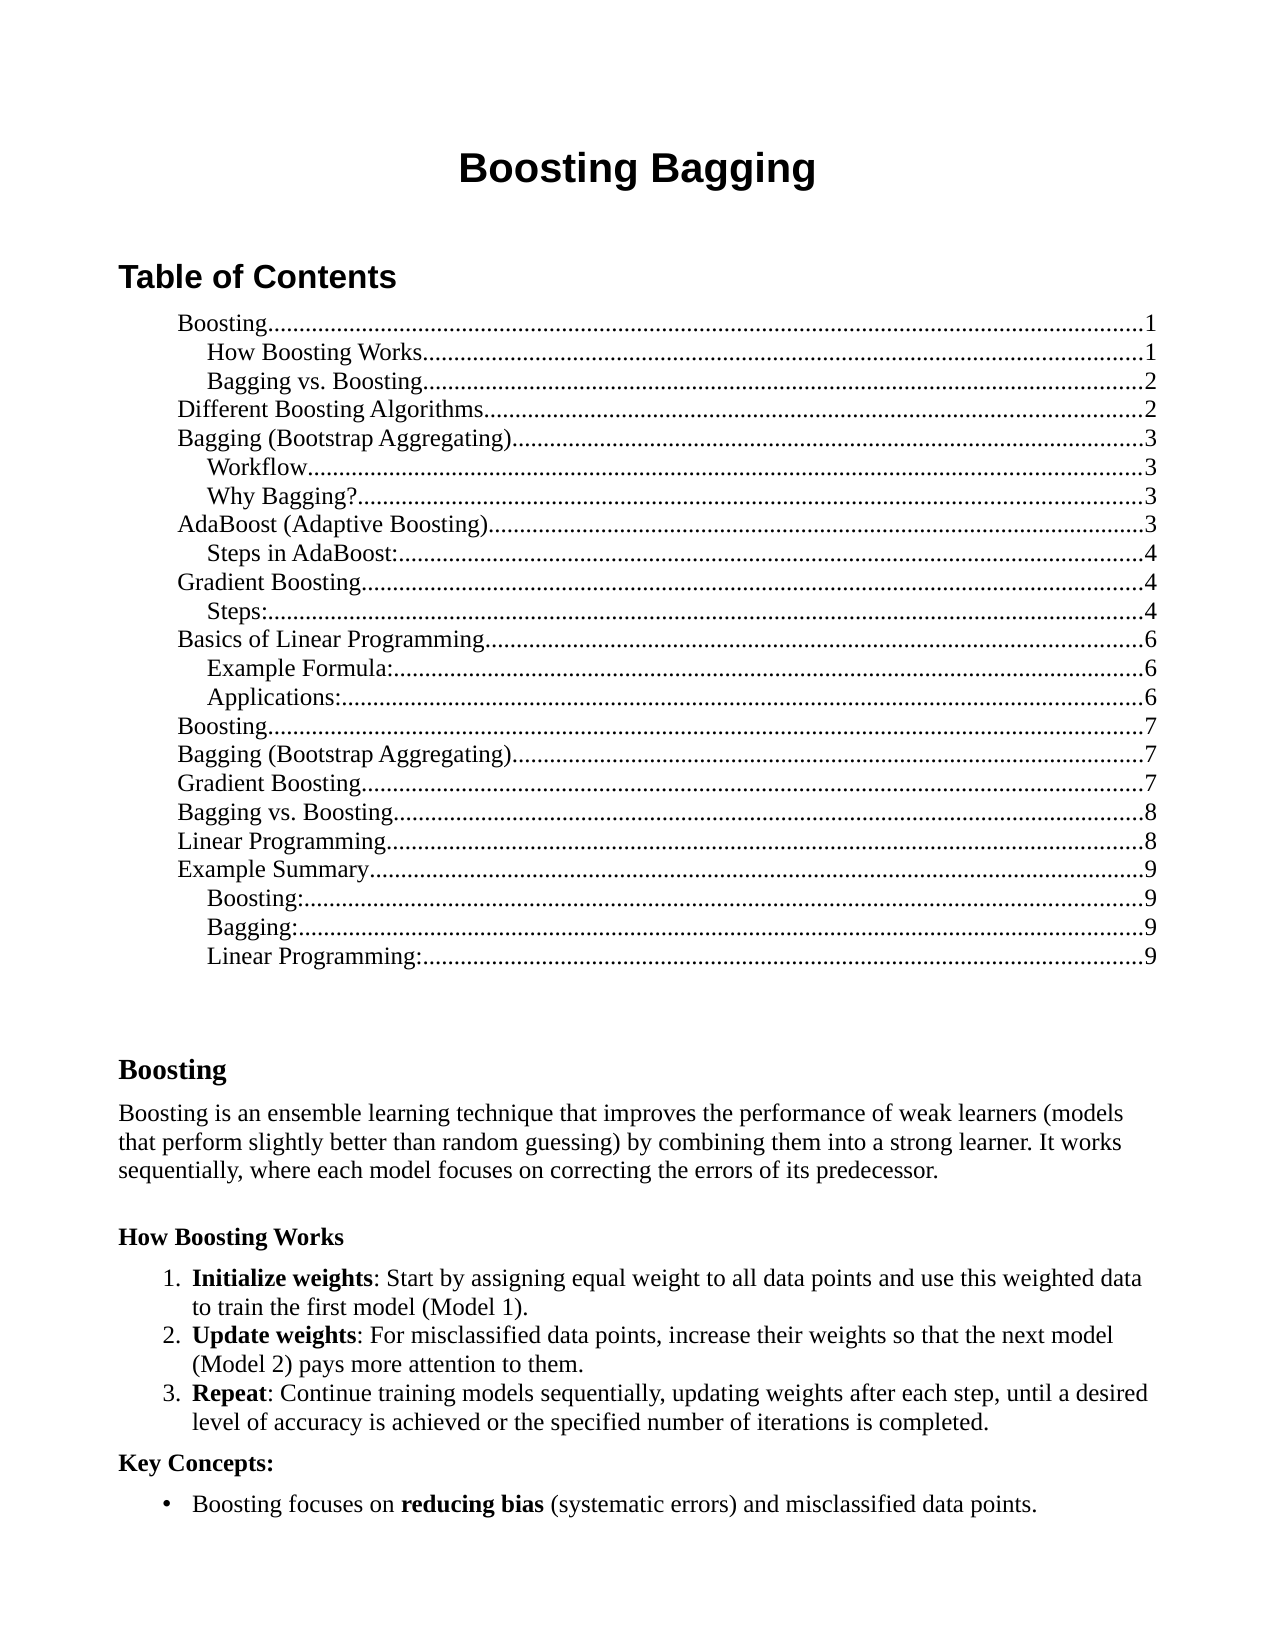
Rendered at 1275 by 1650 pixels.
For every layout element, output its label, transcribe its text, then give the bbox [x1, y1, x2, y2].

list Boosting focuses on reducing bias (systematic errors) and misclassified data points. [162, 1489, 1157, 1518]
text Different Boosting Algorithms 2 [177, 394, 1157, 423]
subtitle Boosting [118, 1052, 1157, 1086]
text Gradient Boosting 7 [177, 768, 1157, 797]
text Workflow 3 [207, 452, 1157, 481]
text Basics of Linear Programming 6 [177, 624, 1157, 653]
text Boosting: 9 [207, 883, 1157, 912]
text Bagging (Bootstrap Aggregating) 7 [177, 739, 1157, 768]
text Gradient Boosting 4 [177, 567, 1157, 596]
text Boosting 7 [177, 711, 1157, 739]
text Bagging vs. Boosting 8 [177, 797, 1157, 826]
text Boosting 1 [177, 308, 1157, 337]
text Example Summary 9 [177, 854, 1157, 883]
text Steps: 4 [207, 596, 1157, 624]
text Bagging (Bootstrap Aggregating) 3 [177, 423, 1157, 452]
subtitle Boosting Bagging [118, 143, 1157, 191]
text Example Formula: 6 [207, 653, 1157, 682]
text Key Concepts: [118, 1448, 1157, 1477]
text How Boosting Works 1 [207, 337, 1157, 366]
text Applications: 6 [207, 682, 1157, 711]
text Linear Programming 8 [177, 826, 1157, 854]
subtitle How Boosting Works [118, 1222, 1157, 1251]
text Steps in AdaBoost: 4 [207, 538, 1157, 567]
text AdaBoost (Adaptive Boosting) 3 [177, 509, 1157, 538]
text Linear Programming: 9 [207, 941, 1157, 969]
list Initialize weights: Start by assigning equal weight to all data points and use this weighted data to train the first model (Model 1). [162, 1263, 1157, 1321]
text Bagging vs. Boosting 2 [207, 366, 1157, 394]
list Update weights: For misclassified data points, increase their weights so that the next model (Model 2) pays more attention to them. [162, 1321, 1157, 1378]
text Why Bagging? 3 [207, 481, 1157, 509]
list Repeat: Continue training models sequentially, updating weights after each step, until a desired level of accuracy is achieved or the specified number of iterations is completed. [162, 1378, 1157, 1436]
text Bagging: 9 [207, 912, 1157, 941]
subtitle Table of Contents [118, 257, 1157, 296]
text Boosting is an ensemble learning technique that improves the performance of weak learners (models that perform slightly better than random guessing) by combining them into a strong learner. It works sequentially, where each model focuses on correcting the errors of its predecessor. [118, 1098, 1157, 1184]
